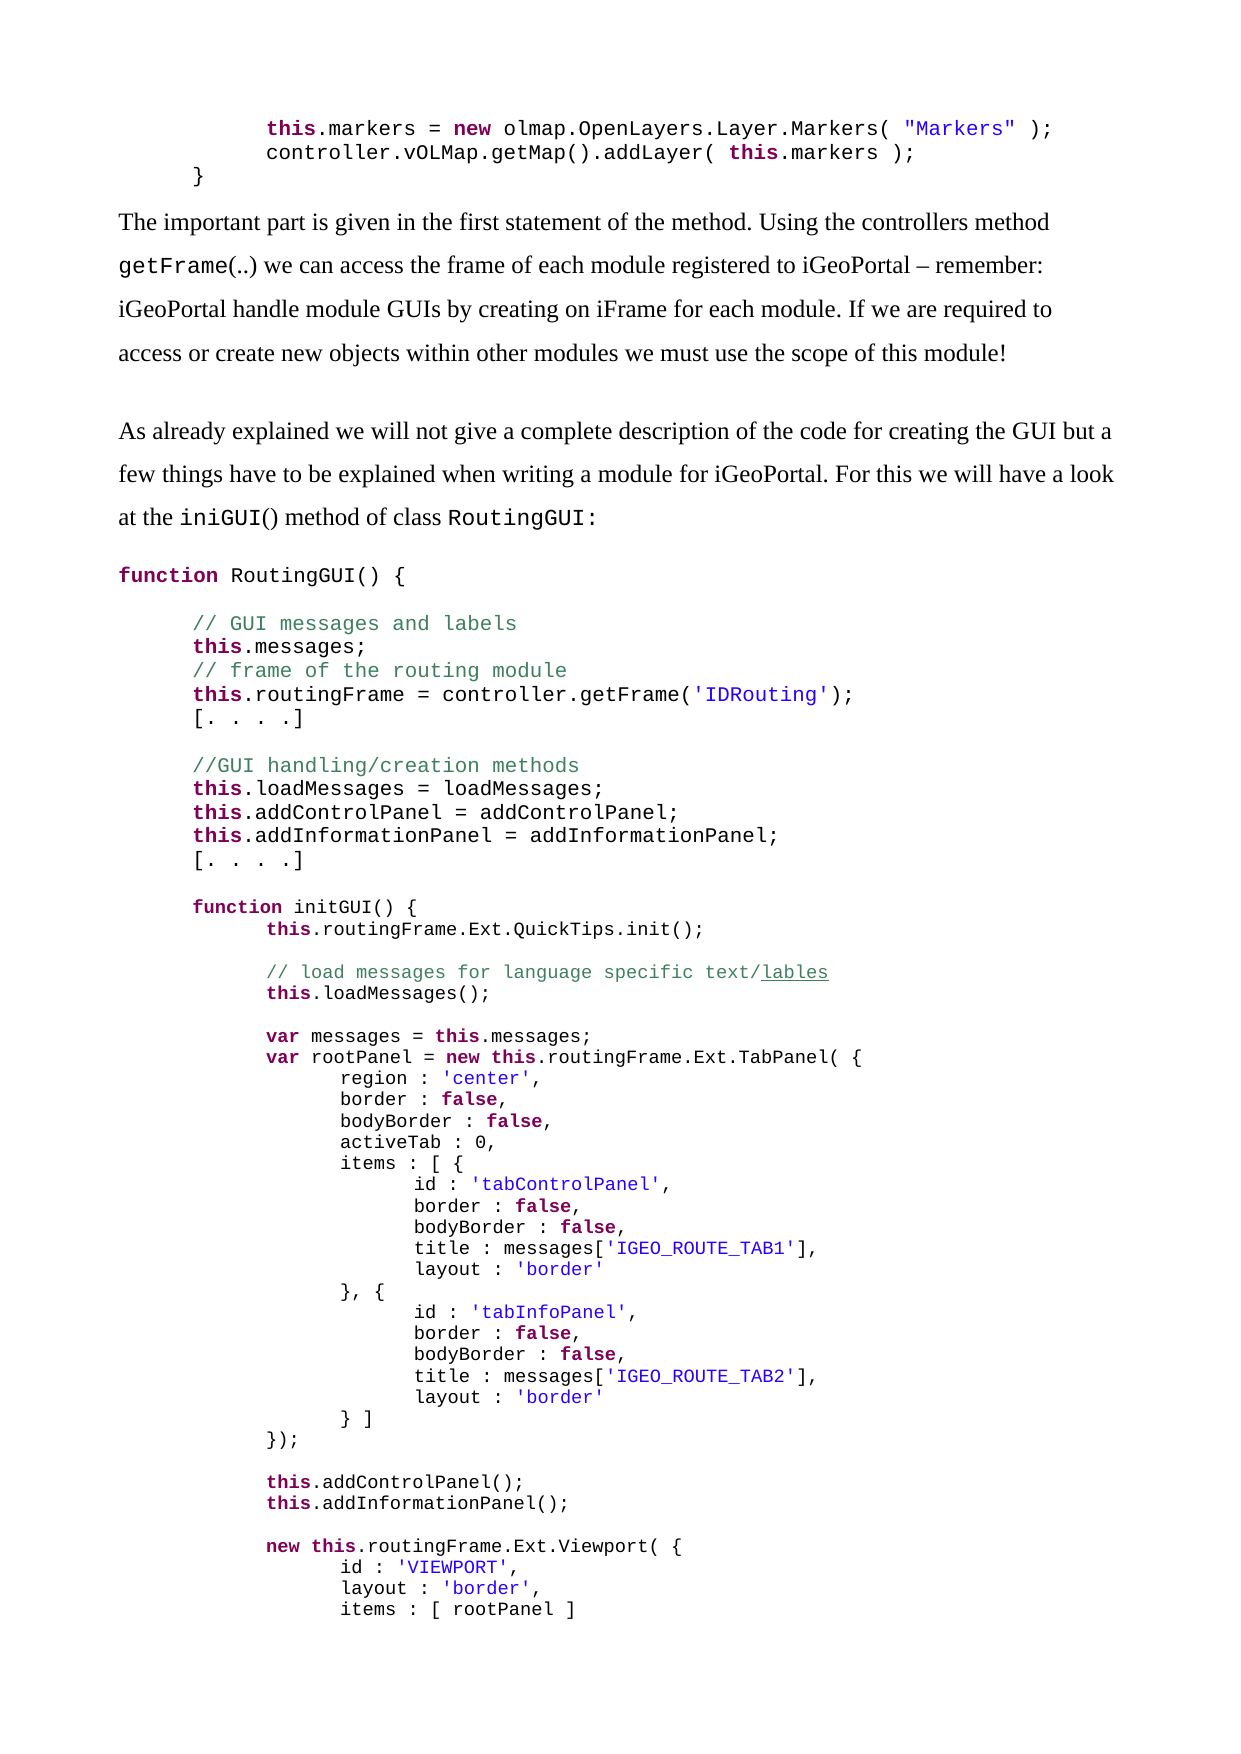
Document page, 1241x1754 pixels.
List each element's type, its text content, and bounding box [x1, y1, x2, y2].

text items : [ rootPanel ] [118, 1600, 1122, 1621]
text this.loadMessages = loadMessages; [118, 778, 1122, 802]
text title : messages['IGEO_ROUTE_TAB2'], [118, 1366, 1122, 1388]
text bodyBorder : false, [118, 1345, 1122, 1366]
text this.addInformationPanel(); [118, 1494, 1122, 1515]
text function RoutingGUI() { [118, 565, 1122, 589]
text this.routingFrame = controller.getFrame('IDRouting'); [118, 684, 1122, 707]
text layout : 'border' [118, 1388, 1122, 1409]
text As already explained we will not give a complete description of the code for creating the GUI but a few things have to be explained when writing a module for iGeoPortal. For this we will have a look at the iniGUI() method of class RoutingGUI: [118, 416, 1122, 533]
text border : false, [118, 1090, 1122, 1111]
text bodyBorder : false, [118, 1218, 1122, 1239]
text id : 'tabControlPanel', [118, 1175, 1122, 1196]
text this.addInformationPanel = addInformationPanel; [118, 826, 1122, 849]
text }, { [118, 1281, 1122, 1303]
text layout : 'border', [118, 1579, 1122, 1600]
text [. . . .] [118, 707, 1122, 731]
text function initGUI() { [118, 896, 1122, 920]
text // load messages for language specific text/lables [118, 963, 1122, 984]
text id : 'tabInfoPanel', [118, 1303, 1122, 1324]
text } ] [118, 1409, 1122, 1430]
text id : 'VIEWPORT', [118, 1558, 1122, 1579]
text new this.routingFrame.Ext.Viewport( { [118, 1536, 1122, 1558]
text this.addControlPanel = addControlPanel; [118, 802, 1122, 826]
text this.loadMessages(); [118, 984, 1122, 1005]
text items : [ { [118, 1154, 1122, 1175]
text The important part is given in the first statement of the method. Using the controllers method getFrame(..) we can access the frame of each module registered to iGeoPortal – remember: iGeoPortal handle module GUIs by creating on iFrame for each module. If we are required to access or create new objects within other modules we must use the scope of this module! [118, 207, 1122, 366]
text border : false, [118, 1324, 1122, 1345]
text activeTab : 0, [118, 1133, 1122, 1154]
text region : 'center', [118, 1069, 1122, 1090]
text var rootPanel = new this.routingFrame.Ext.TabPanel( { [118, 1048, 1122, 1069]
text this.routingFrame.Ext.QuickTips.init(); [118, 920, 1122, 941]
text }); [118, 1430, 1122, 1451]
text this.messages; [118, 636, 1122, 660]
text // frame of the routing module [118, 660, 1122, 684]
text border : false, [118, 1196, 1122, 1218]
text this.addControlPanel(); [118, 1473, 1122, 1494]
text controller.vOLMap.getMap().addLayer( this.markers ); [118, 142, 1122, 165]
text [. . . .] [118, 849, 1122, 873]
text layout : 'border' [118, 1260, 1122, 1281]
text bodyBorder : false, [118, 1111, 1122, 1133]
text this.markers = new olmap.OpenLayers.Layer.Markers( "Markers" ); [118, 118, 1122, 142]
text title : messages['IGEO_ROUTE_TAB1'], [118, 1239, 1122, 1260]
text var messages = this.messages; [118, 1026, 1122, 1048]
text } [118, 165, 1122, 189]
text // GUI messages and labels [118, 613, 1122, 636]
text //GUI handling/creation methods [118, 754, 1122, 778]
